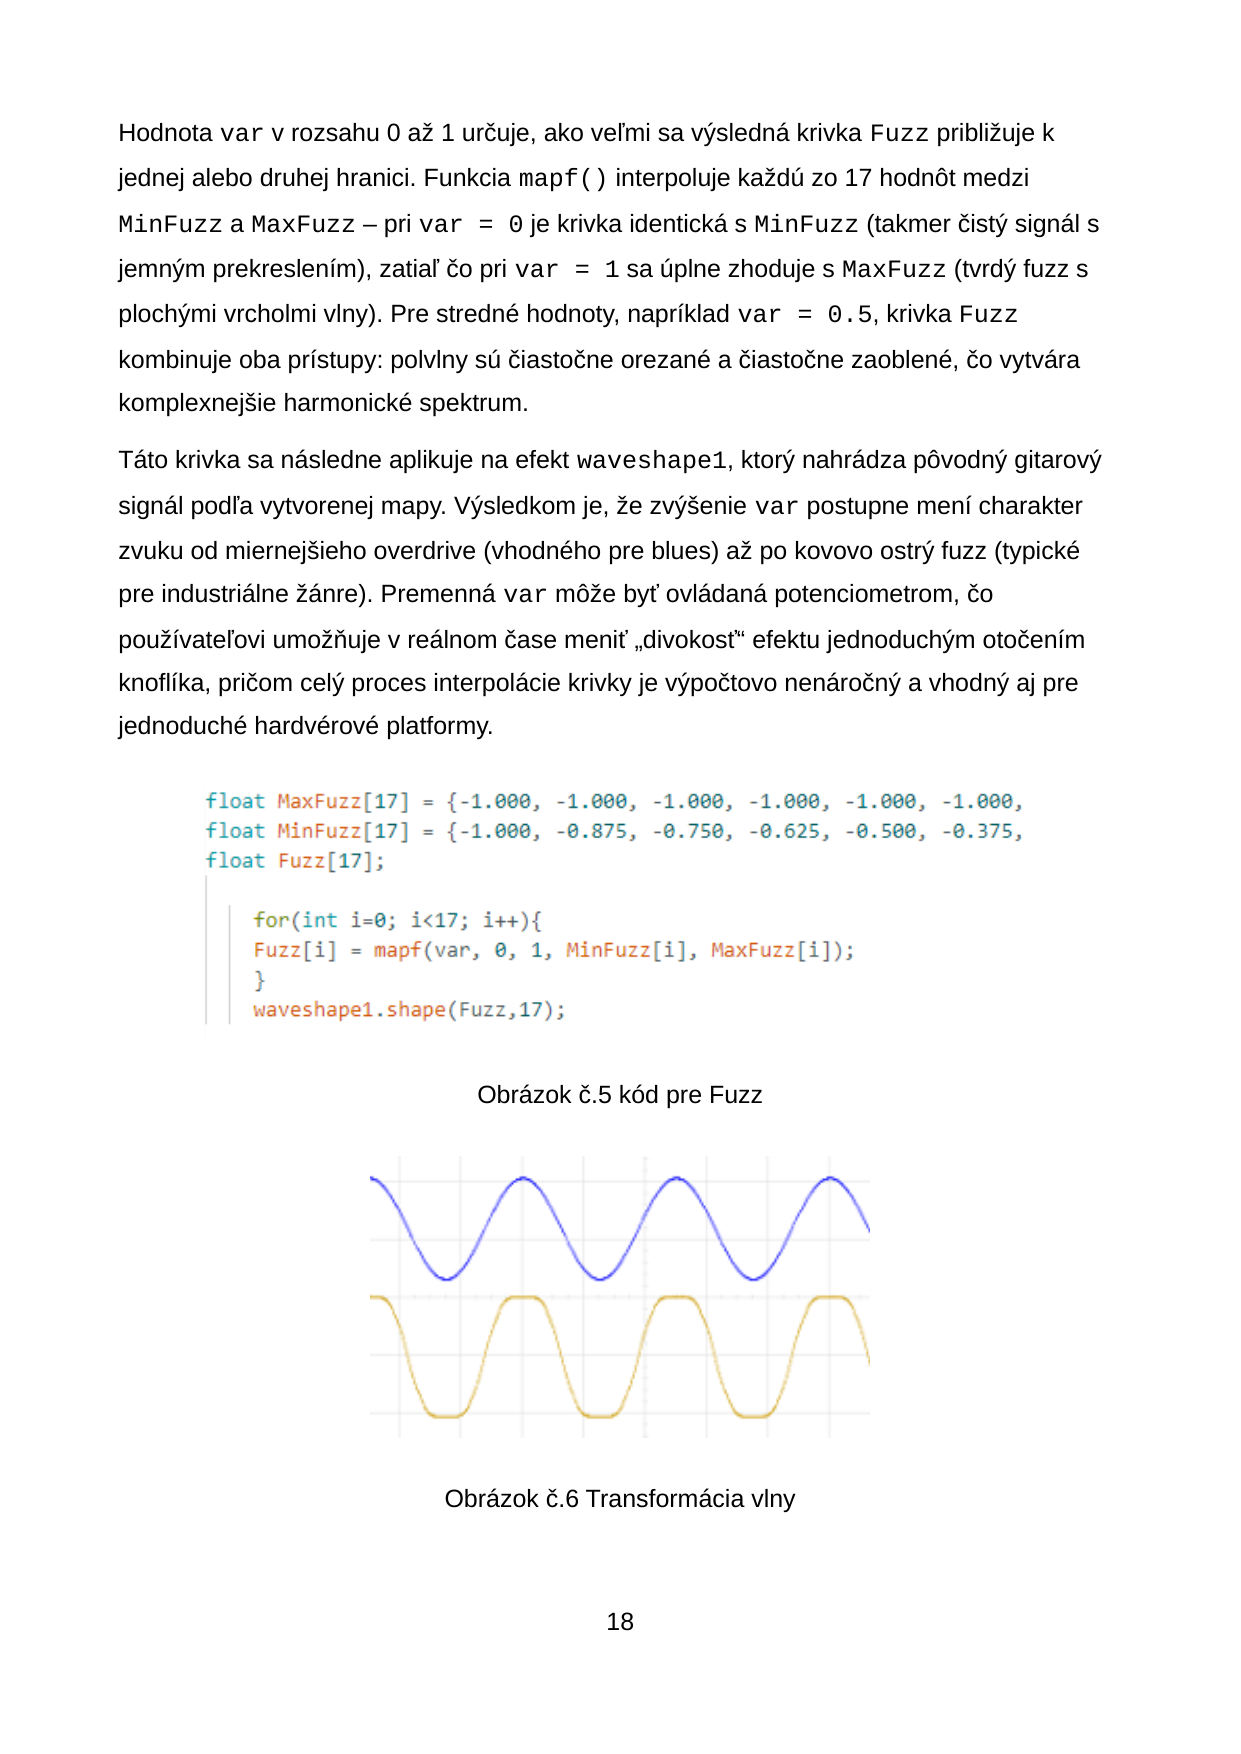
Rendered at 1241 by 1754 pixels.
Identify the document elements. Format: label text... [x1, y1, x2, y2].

picture [204, 788, 1032, 1037]
text Táto krivka sa následne aplikuje na efekt waveshape1, ktorý nahrádza pôvodný gitarový signál podľa vytvorenej mapy. Výsledkom je, že zvýšenie var postupne mení charakter zvuku od miernejšieho overdrive (vhodného pre blues) až po kovovo ostrý fuzz (typické pre industriálne žánre). Premenná var môže byť ovládaná potenciometrom, čo používateľovi umožňuje v reálnom čase meniť „divokosť“ efektu jednoduchým otočením knoflíka, pričom celý proces interpolácie krivky je výpočtovo nenáročný a vhodný aj pre jednoduché hardvérové platformy. [118, 446, 1122, 739]
text Obrázok č.5 kód pre Fuzz [118, 768, 1122, 1109]
picture [370, 1156, 870, 1438]
text Hodnota var v rozsahu 0 až 1 určuje, ako veľmi sa výsledná krivka Fuzz približuje k jednej alebo druhej hranici. Funkcia mapf() interpoluje každú zo 17 hodnôt medzi MinFuzz a MaxFuzz – pri var = 0 je krivka identická s MinFuzz (takmer čistý signál s jemným prekreslením), zatiaľ čo pri var = 1 sa úplne zhoduje s MaxFuzz (tvrdý fuzz s plochými vrcholmi vlny). Pre stredné hodnoty, napríklad var = 0.5, krivka Fuzz kombinuje oba prístupy: polvlny sú čiastočne orezané a čiastočne zaoblené, čo vytvára komplexnejšie harmonické spektrum. [118, 118, 1122, 417]
text Obrázok č.6 Transformácia vlny [118, 1484, 1122, 1513]
